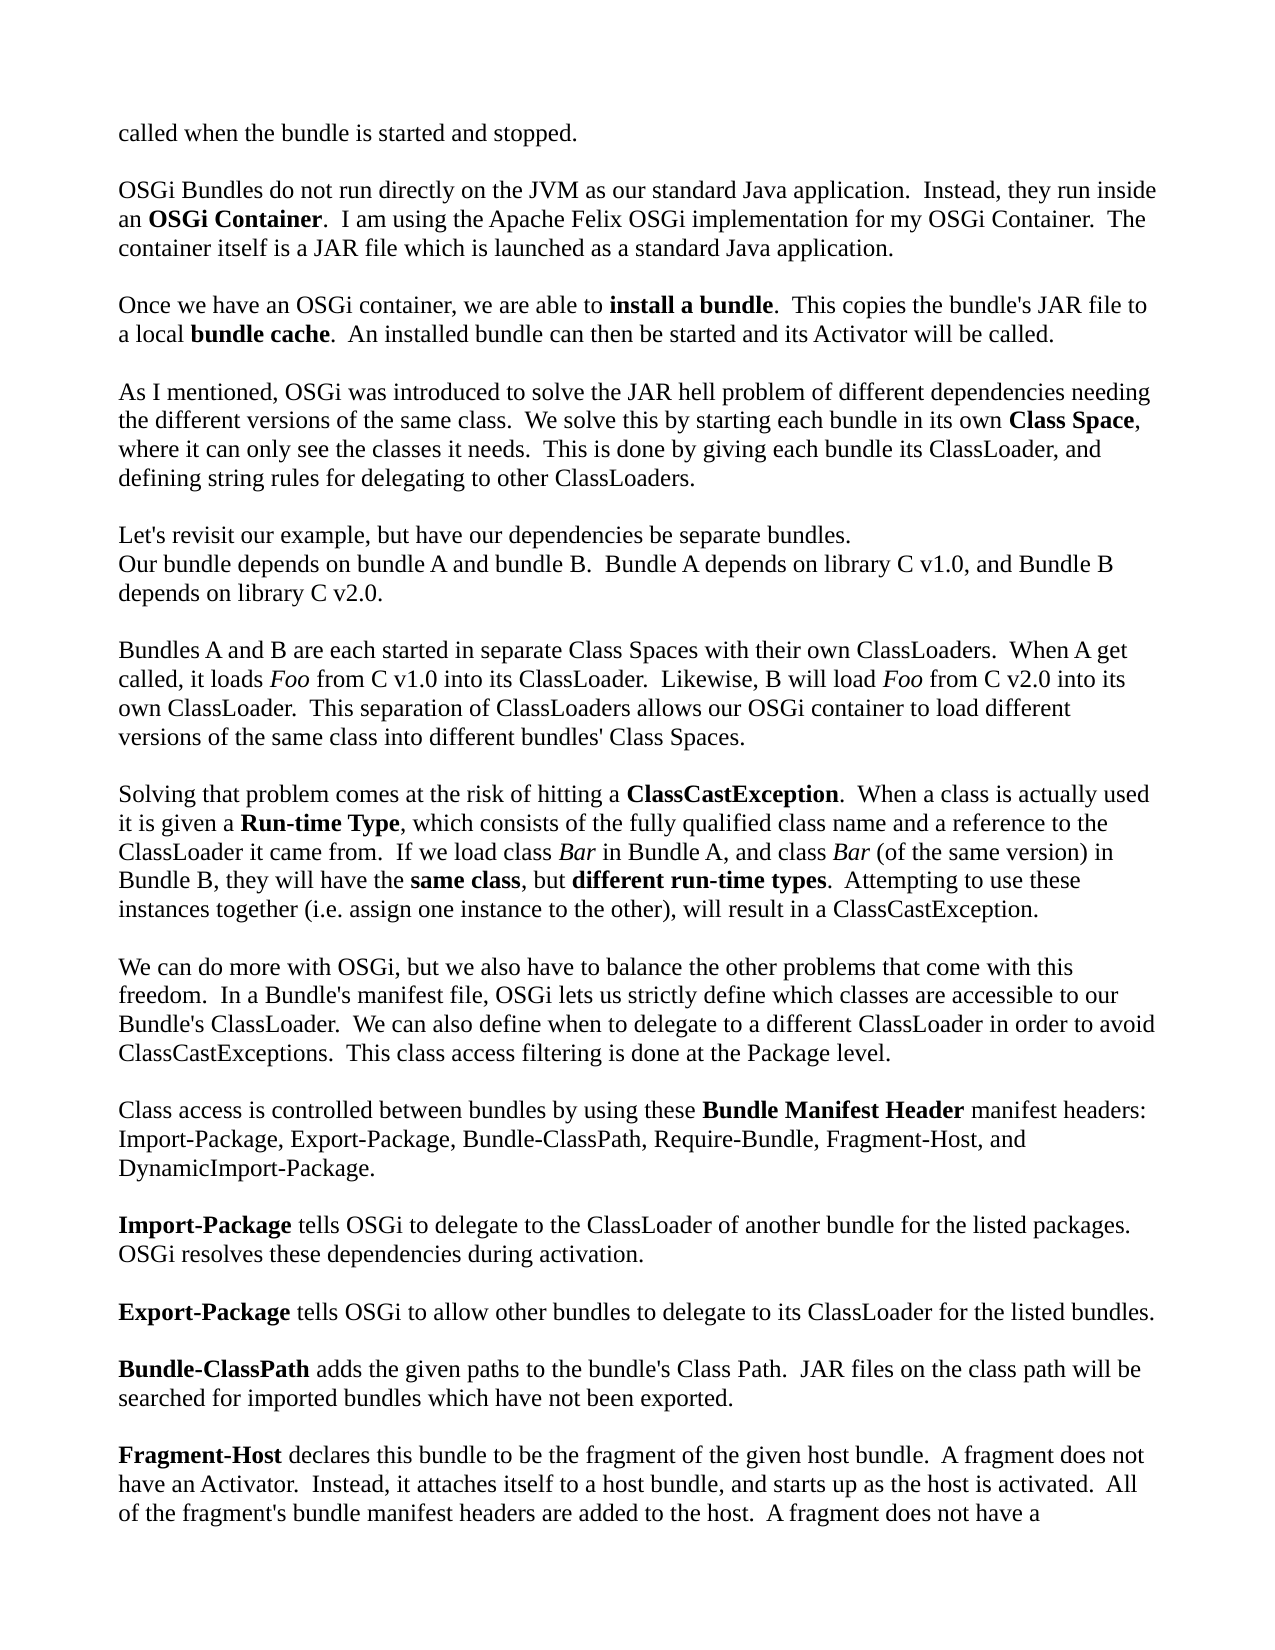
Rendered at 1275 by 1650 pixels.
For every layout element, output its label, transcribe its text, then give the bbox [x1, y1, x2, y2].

text Bundles A and B are each started in separate Class Spaces with their own ClassLoaders. When A get called, it loads Foo from C v1.0 into its ClassLoader. Likewise, B will load Foo from C v2.0 into its own ClassLoader. This separation of ClassLoaders allows our OSGi container to load different versions of the same class into different bundles' Class Spaces. [118, 636, 1157, 751]
text Once we have an OSGi container, we are able to install a bundle. This copies the bundle's JAR file to a local bundle cache. An installed bundle can then be started and its Activator will be called. [118, 291, 1157, 348]
text We can do more with OSGi, but we also have to balance the other problems that come with this freedom. In a Bundle's manifest file, OSGi lets us strictly define which classes are accessible to our Bundle's ClassLoader. We can also define when to delegate to a different ClassLoader in order to avoid ClassCastExceptions. This class access filtering is done at the Package level. [118, 952, 1157, 1067]
text Our bundle depends on bundle A and bundle B. Bundle A depends on library C v1.0, and Bundle B depends on library C v2.0. [118, 549, 1157, 607]
text Let's revisit our example, but have our dependencies be separate bundles. [118, 521, 1157, 549]
text Fragment-Host declares this bundle to be the fragment of the given host bundle. A fragment does not have an Activator. Instead, it attaches itself to a host bundle, and starts up as the host is activated. All of the fragment's bundle manifest headers are added to the host. A fragment does not have a [118, 1441, 1157, 1527]
text called when the bundle is started and stopped. [118, 118, 1157, 147]
text Import-Package tells OSGi to delegate to the ClassLoader of another bundle for the listed packages. OSGi resolves these dependencies during activation. [118, 1211, 1157, 1268]
text As I mentioned, OSGi was introduced to solve the JAR hell problem of different dependencies needing the different versions of the same class. We solve this by starting each bundle in its own Class Space, where it can only see the classes it needs. This is done by giving each bundle its ClassLoader, and defining string rules for delegating to other ClassLoaders. [118, 377, 1157, 492]
text Solving that problem comes at the risk of hitting a ClassCastException. When a class is actually used it is given a Run-time Type, which consists of the fully qualified class name and a reference to the ClassLoader it came from. If we load class Bar in Bundle A, and class Bar (of the same version) in Bundle B, they will have the same class, but different run-time types. Attempting to use these instances together (i.e. assign one instance to the other), will result in a ClassCastException. [118, 779, 1157, 923]
text Export-Package tells OSGi to allow other bundles to delegate to its ClassLoader for the listed bundles. [118, 1297, 1157, 1326]
text OSGi Bundles do not run directly on the JVM as our standard Java application. Instead, they run inside an OSGi Container. I am using the Apache Felix OSGi implementation for my OSGi Container. The container itself is a JAR file which is launched as a standard Java application. [118, 176, 1157, 262]
text Bundle-ClassPath adds the given paths to the bundle's Class Path. JAR files on the class path will be searched for imported bundles which have not been exported. [118, 1354, 1157, 1412]
text Class access is controlled between bundles by using these Bundle Manifest Header manifest headers: Import-Package, Export-Package, Bundle-ClassPath, Require-Bundle, Fragment-Host, and DynamicImport-Package. [118, 1096, 1157, 1182]
